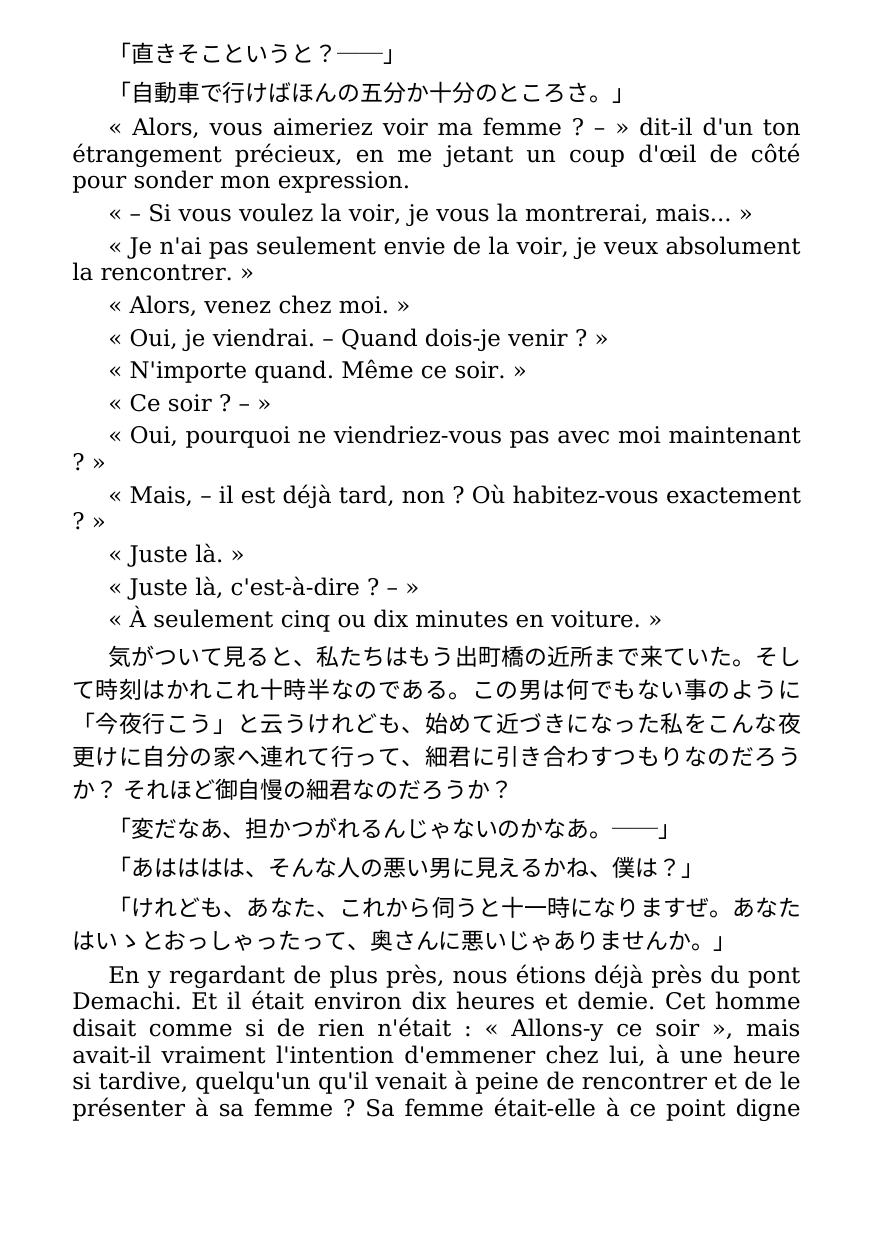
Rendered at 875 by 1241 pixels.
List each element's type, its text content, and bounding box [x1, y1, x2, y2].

text « Juste là, c'est-à-dire ? – » [72, 574, 802, 600]
text 「けれども、あなた、これから伺うと十一時になりますぜ。あなたはいゝとおっしゃったって、奥さんに悪いじゃありませんか。」 [72, 889, 802, 956]
text 気がついて見ると、私たちはもう出町橋の近所まで来ていた。そして時刻はかれこれ十時半なのである。この男は何でもない事のように「今夜行こう」と云うけれども、始めて近づきになった私をこんな夜更けに自分の家へ連れて行って、細君に引き合わすつもりなのだろうか？ それほど御自慢の細君なのだろうか？ [72, 639, 802, 805]
text « Alors, venez chez moi. » [72, 292, 802, 319]
text « N'importe quand. Même ce soir. » [72, 357, 802, 384]
text 「自動車で行けばほんの五分か十分のところさ。」 [72, 75, 802, 108]
text « Alors, vous aimeriez voir ma femme ? – » dit-il d'un ton étrangement précieux, en me jetant un coup d'œil de côté pour sonder mon expression. [72, 114, 802, 194]
text 「直きそこというと？──」 [72, 36, 802, 69]
text « Oui, pourquoi ne viendriez-vous pas avec moi maintenant ? » [72, 423, 802, 476]
text « – Si vous voulez la voir, je vous la montrerai, mais... » [72, 200, 802, 227]
text « À seulement cinq ou dix minutes en voiture. » [72, 606, 802, 633]
text 「変だなあ、担かつがれるんじゃないのかなあ。──」 [72, 811, 802, 844]
text « Ce soir ? – » [72, 390, 802, 417]
text « Mais, – il est déjà tard, non ? Où habitez-vous exactement ? » [72, 482, 802, 535]
text 「あはははは、そんな人の悪い男に見えるかね、僕は？」 [72, 850, 802, 883]
text « Juste là. » [72, 541, 802, 568]
text « Je n'ai pas seulement envie de la voir, je veux absolument la rencontrer. » [72, 233, 802, 286]
text En y regardant de plus près, nous étions déjà près du pont Demachi. Et il était environ dix heures et demie. Cet homme disait comme si de rien n'était : « Allons-y ce soir », mais avait-il vraiment l'intention d'emmener chez lui, à une heure si tardive, quelqu'un qu'il venait à peine de rencontrer et de le présenter à sa femme ? Sa femme était-elle à ce point digne [72, 962, 802, 1122]
text « Oui, je viendrai. – Quand dois-je venir ? » [72, 325, 802, 351]
